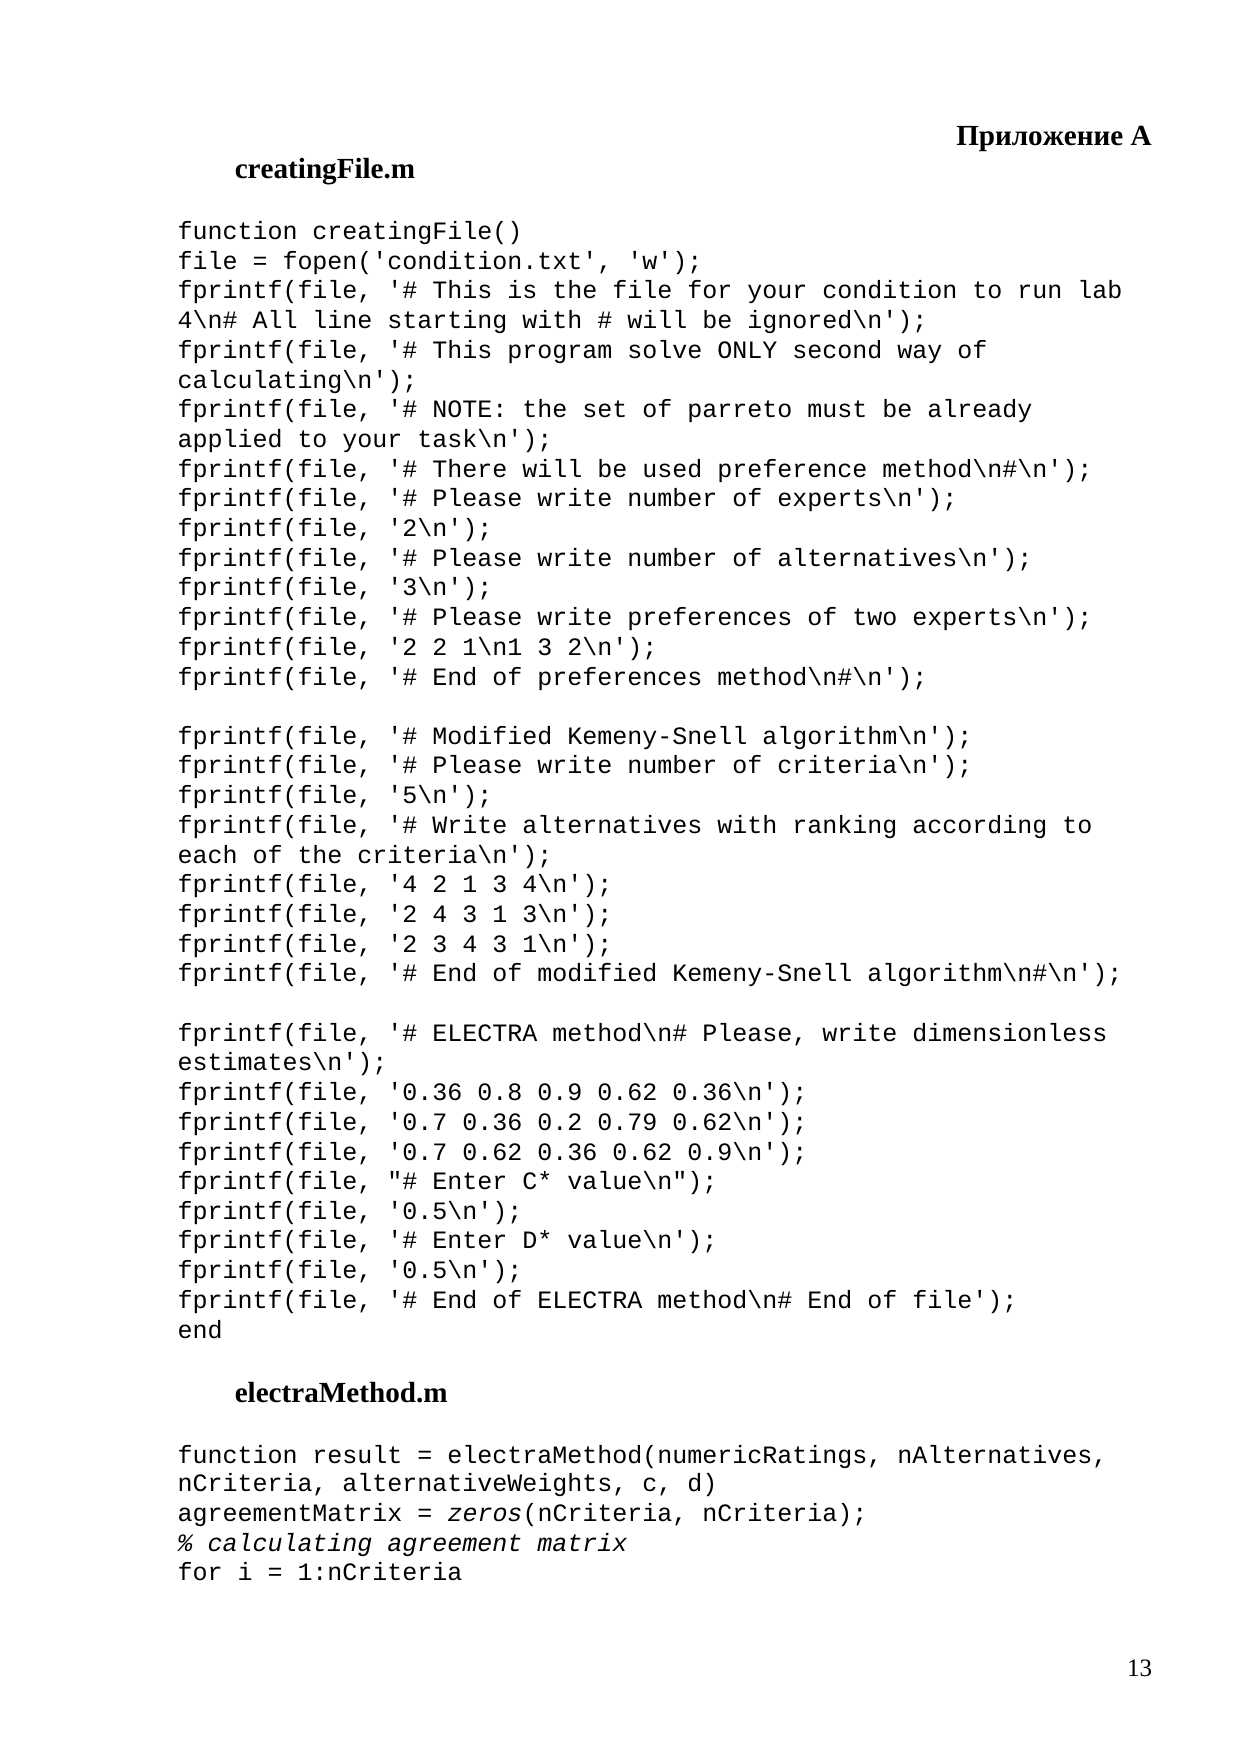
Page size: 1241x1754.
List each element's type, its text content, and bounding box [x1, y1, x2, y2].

text fprintf(file, '2 2 1\n1 3 2\n'); [177, 633, 1152, 663]
text fprintf(file, '# This program solve ONLY second way of calculating\n'); [177, 336, 1152, 396]
text fprintf(file, '# Please write number of experts\n'); [177, 484, 1152, 514]
text fprintf(file, '# End of modified Kemeny-Snell algorithm\n#\n'); [177, 959, 1152, 989]
text fprintf(file, '0.5\n'); [177, 1256, 1152, 1286]
text fprintf(file, '0.5\n'); [177, 1197, 1152, 1227]
text fprintf(file, '# Please write number of alternatives\n'); [177, 544, 1152, 574]
text end [177, 1316, 1152, 1346]
text fprintf(file, '2 3 4 3 1\n'); [177, 930, 1152, 959]
text fprintf(file, '# NOTE: the set of parreto must be already applied to your task\n'); [177, 396, 1152, 455]
text fprintf(file, '# Write alternatives with ranking according to each of the criteria\n'); [177, 811, 1152, 871]
text fprintf(file, '0.7 0.62 0.36 0.62 0.9\n'); [177, 1138, 1152, 1167]
text fprintf(file, '2 4 3 1 3\n'); [177, 900, 1152, 930]
text function result = electraMethod(numericRatings, nAlternatives, nCriteria, alternativeWeights, c, d) [177, 1442, 1152, 1499]
text Приложение А [177, 118, 1152, 152]
text agreementMatrix = zeros(nCriteria, nCriteria); [177, 1499, 1152, 1529]
text fprintf(file, '# Please write preferences of two experts\n'); [177, 603, 1152, 633]
text fprintf(file, '# End of preferences method\n#\n'); [177, 663, 1152, 692]
text fprintf(file, '# Please write number of criteria\n'); [177, 752, 1152, 781]
text fprintf(file, '5\n'); [177, 781, 1152, 811]
text fprintf(file, '# Enter D* value\n'); [177, 1227, 1152, 1256]
text fprintf(file, '3\n'); [177, 574, 1152, 603]
text % calculating agreement matrix [177, 1529, 1152, 1558]
text fprintf(file, '0.7 0.36 0.2 0.79 0.62\n'); [177, 1108, 1152, 1138]
text fprintf(file, '# There will be used preference method\n#\n'); [177, 455, 1152, 484]
text fprintf(file, '# This is the file for your condition to run lab 4\n# All line starting with # will be ignored\n'); [177, 277, 1152, 336]
text fprintf(file, '# ELECTRA method\n# Please, write dimensionless estimates\n'); [177, 1019, 1152, 1078]
text for i = 1:nCriteria [177, 1558, 1152, 1588]
text creatingFile.m [177, 152, 1152, 185]
text electraMethod.m [177, 1375, 1152, 1409]
text fprintf(file, '4 2 1 3 4\n'); [177, 871, 1152, 900]
text fprintf(file, '2\n'); [177, 514, 1152, 544]
text function creatingFile() [177, 219, 1152, 247]
text file = fopen('condition.txt', 'w'); [177, 247, 1152, 277]
text fprintf(file, '0.36 0.8 0.9 0.62 0.36\n'); [177, 1078, 1152, 1108]
text fprintf(file, '# End of ELECTRA method\n# End of file'); [177, 1286, 1152, 1316]
text fprintf(file, '# Modified Kemeny-Snell algorithm\n'); [177, 722, 1152, 752]
text fprintf(file, "# Enter C* value\n"); [177, 1167, 1152, 1197]
